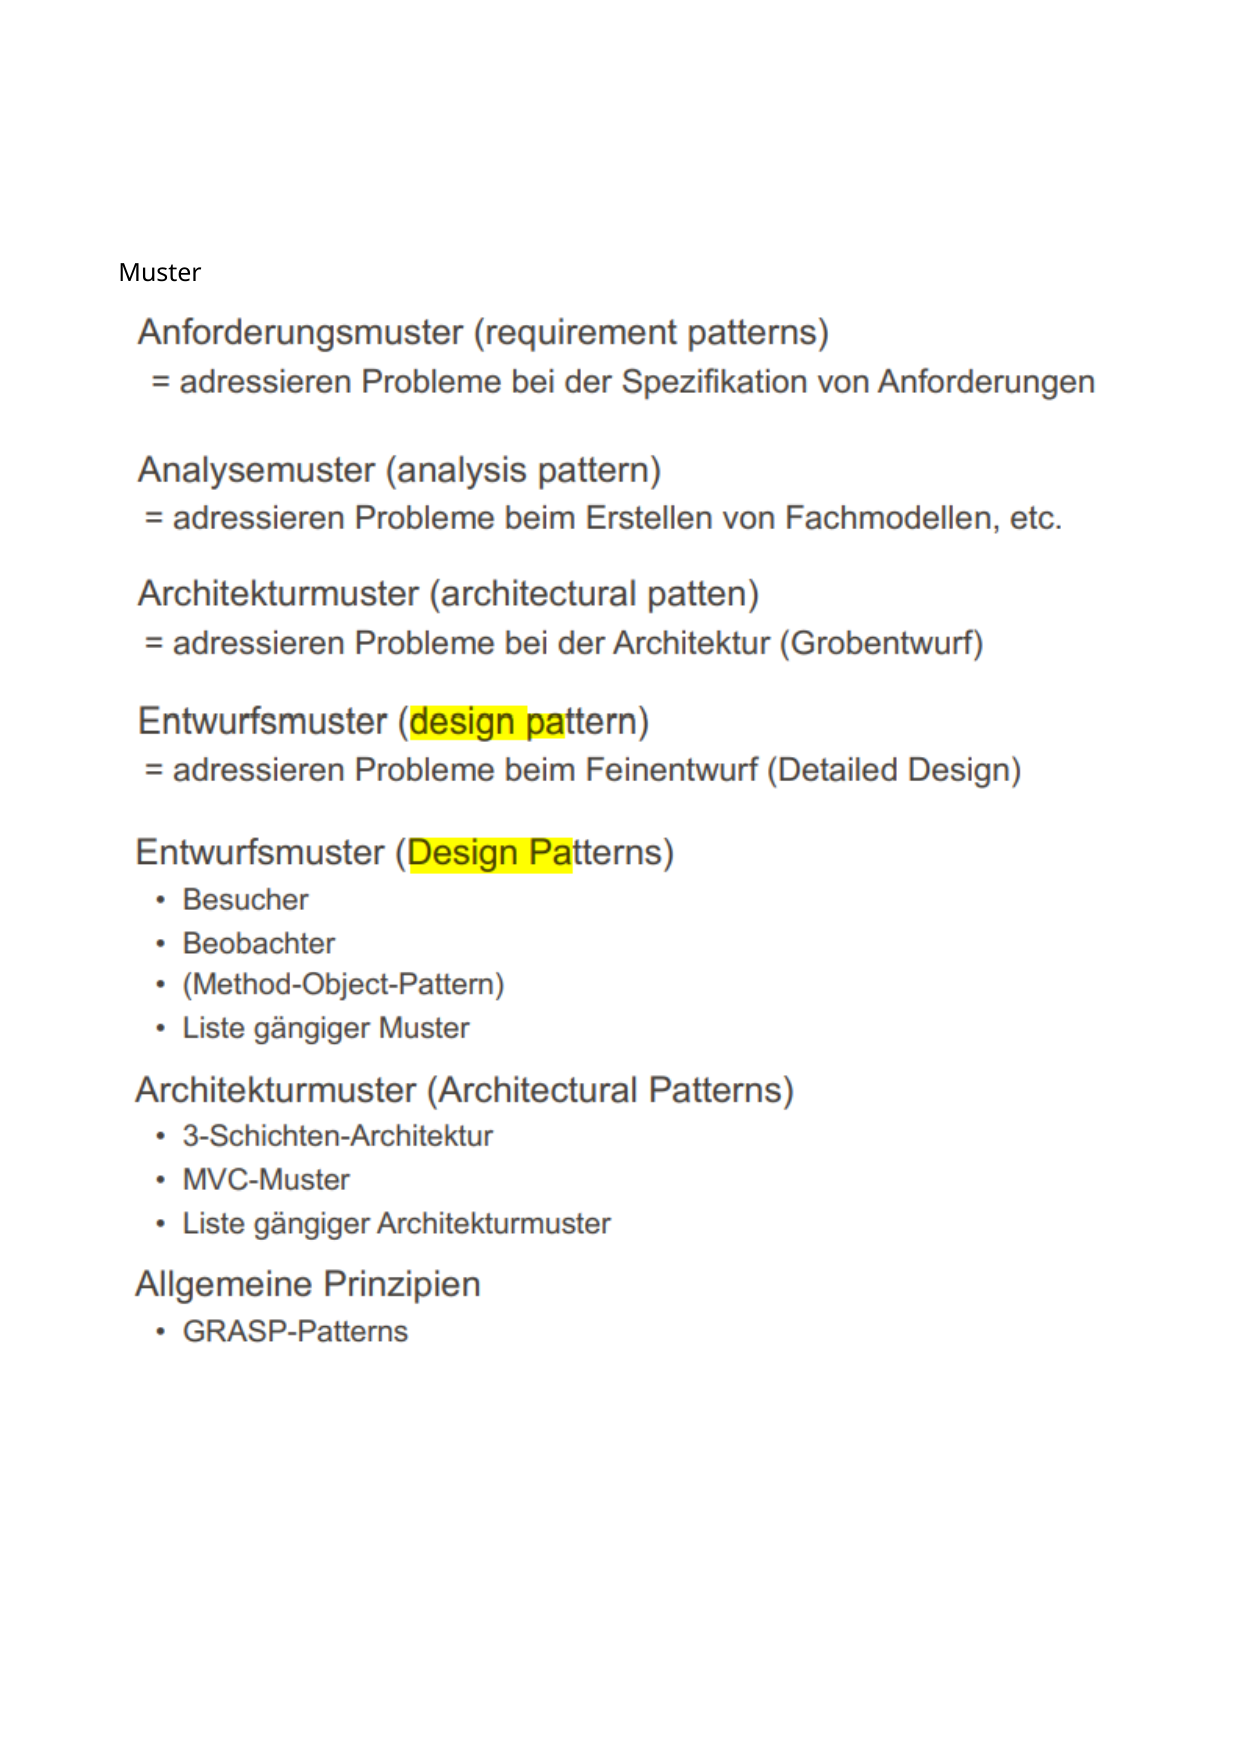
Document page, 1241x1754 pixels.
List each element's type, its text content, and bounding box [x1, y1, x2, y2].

text Muster [118, 254, 1122, 288]
picture [129, 288, 1111, 1362]
